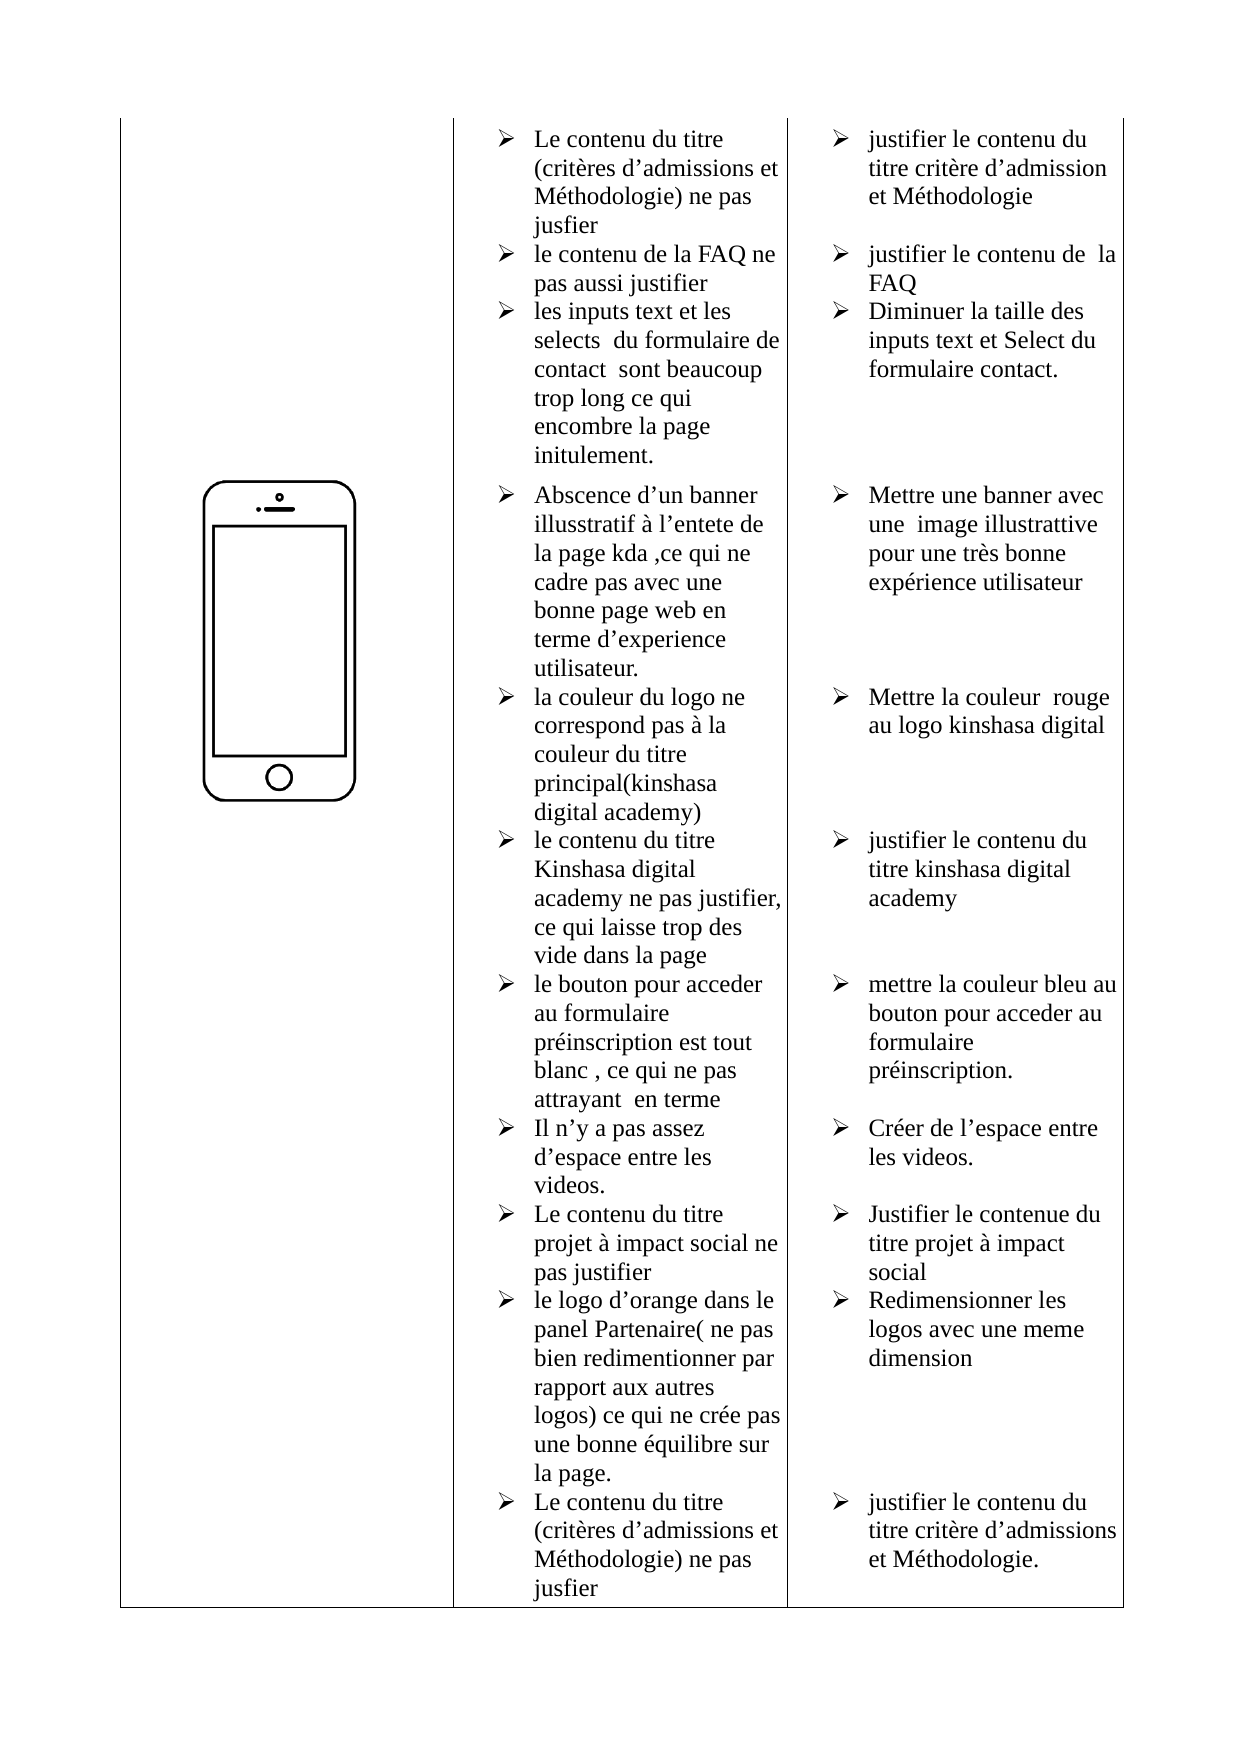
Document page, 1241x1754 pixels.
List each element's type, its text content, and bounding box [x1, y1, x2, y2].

table_cell Mettre une banner avec une image illustrattive pour une très bonne expérience utilisateur Mettre la couleur rouge au logo kinshasa digital Justifier le contenu du titre Kinshasa digital academy mettre la couleur bleu au bouton pour acceder au formulaire préinscription. Créer de l’espace entre les videos. Justifier le contenu du titre projet à impact social. Redimensionner les logos avec une meme dimension justifier le contenu du titre critère d’admission et Méthodologie justifier le contenu de la FAQ Diminuer la taille des inputs text et Select du formulaire contact. [788, 118, 1123, 474]
table_cell Mettre une banner avec une image illustrattive pour une très bonne expérience utilisateur Mettre la couleur rouge au logo kinshasa digital justifier le contenu du titre kinshasa digital academy mettre la couleur bleu au bouton pour acceder au formulaire préinscription. Créer de l’espace entre les videos. Justifier le contenue du titre projet à impact social Redimensionner les logos avec une meme dimension justifier le contenu du titre critère d’admissions et Méthodologie. Justifier le contenu de la FAQ [788, 475, 1123, 1607]
table_cell [121, 118, 453, 474]
table_cell Abscence d’un banner illusstratif à l’entete de la page kda ,ce qui ne cadre pas avec une bonne page web en terme d’experience utilisateur. la couleur du logo ne correspond pas à la couleur du titre principal(kinshasa digital academy) le contenu du titre Kinshasa digital academy ne pas justifier, ce qui laisse trop des vide dans la page le bouton pour acceder au formulaire préinscription est tout blanc , ce qui ne pas attrayant en terme Il n’y a pas assez d’espace entre les videos. Le contenu du titre projet à impact social ne pas justifier le logo d’orange dans le panel Partenaire( ne pas bien redimentionner par rapport aux autres logos) ce qui ne crée pas une bonne équilibre sur la page. Le contenu du titre (critères d’admissions et Méthodologie) ne pas jusfier le contenu de la FAQ ne pas aussi justifier [454, 475, 787, 1607]
table_cell [121, 475, 453, 1607]
table_cell Abscence d’un banner illusstratif à l’entete de la page kda ,ce qui ne cadre pas avec une bonne page web en terme d’experience utilisateur. la couleur du logo ne correspond pas à la couleur du titre principal(kinshasa digital academy) le contenu du titre Kinshasa digital academy ne pas justifier, ce qui laisse trop des vide dans la page le bouton pour acceder au formulaire préinscription est tout blanc , ce qui ne pas attrayant en terme d’experience utilisateur. Il n’y a pas assez d’espace entre les videos. Le contenu du titre projet à impact social ne pas justifier le logo d’orange dans le panel Partenaire( ne pas bien redimentionner par rapport aux autres logos) ce qui ne crée pas une bonne équilibre sur la page. Le contenu du titre (critères d’admissions et Méthodologie) ne pas jusfier le contenu de la FAQ ne pas aussi justifier les inputs text et les selects du formulaire de contact sont beaucoup trop long ce qui encombre la page initulement. [454, 118, 787, 474]
picture [126, 480, 448, 802]
